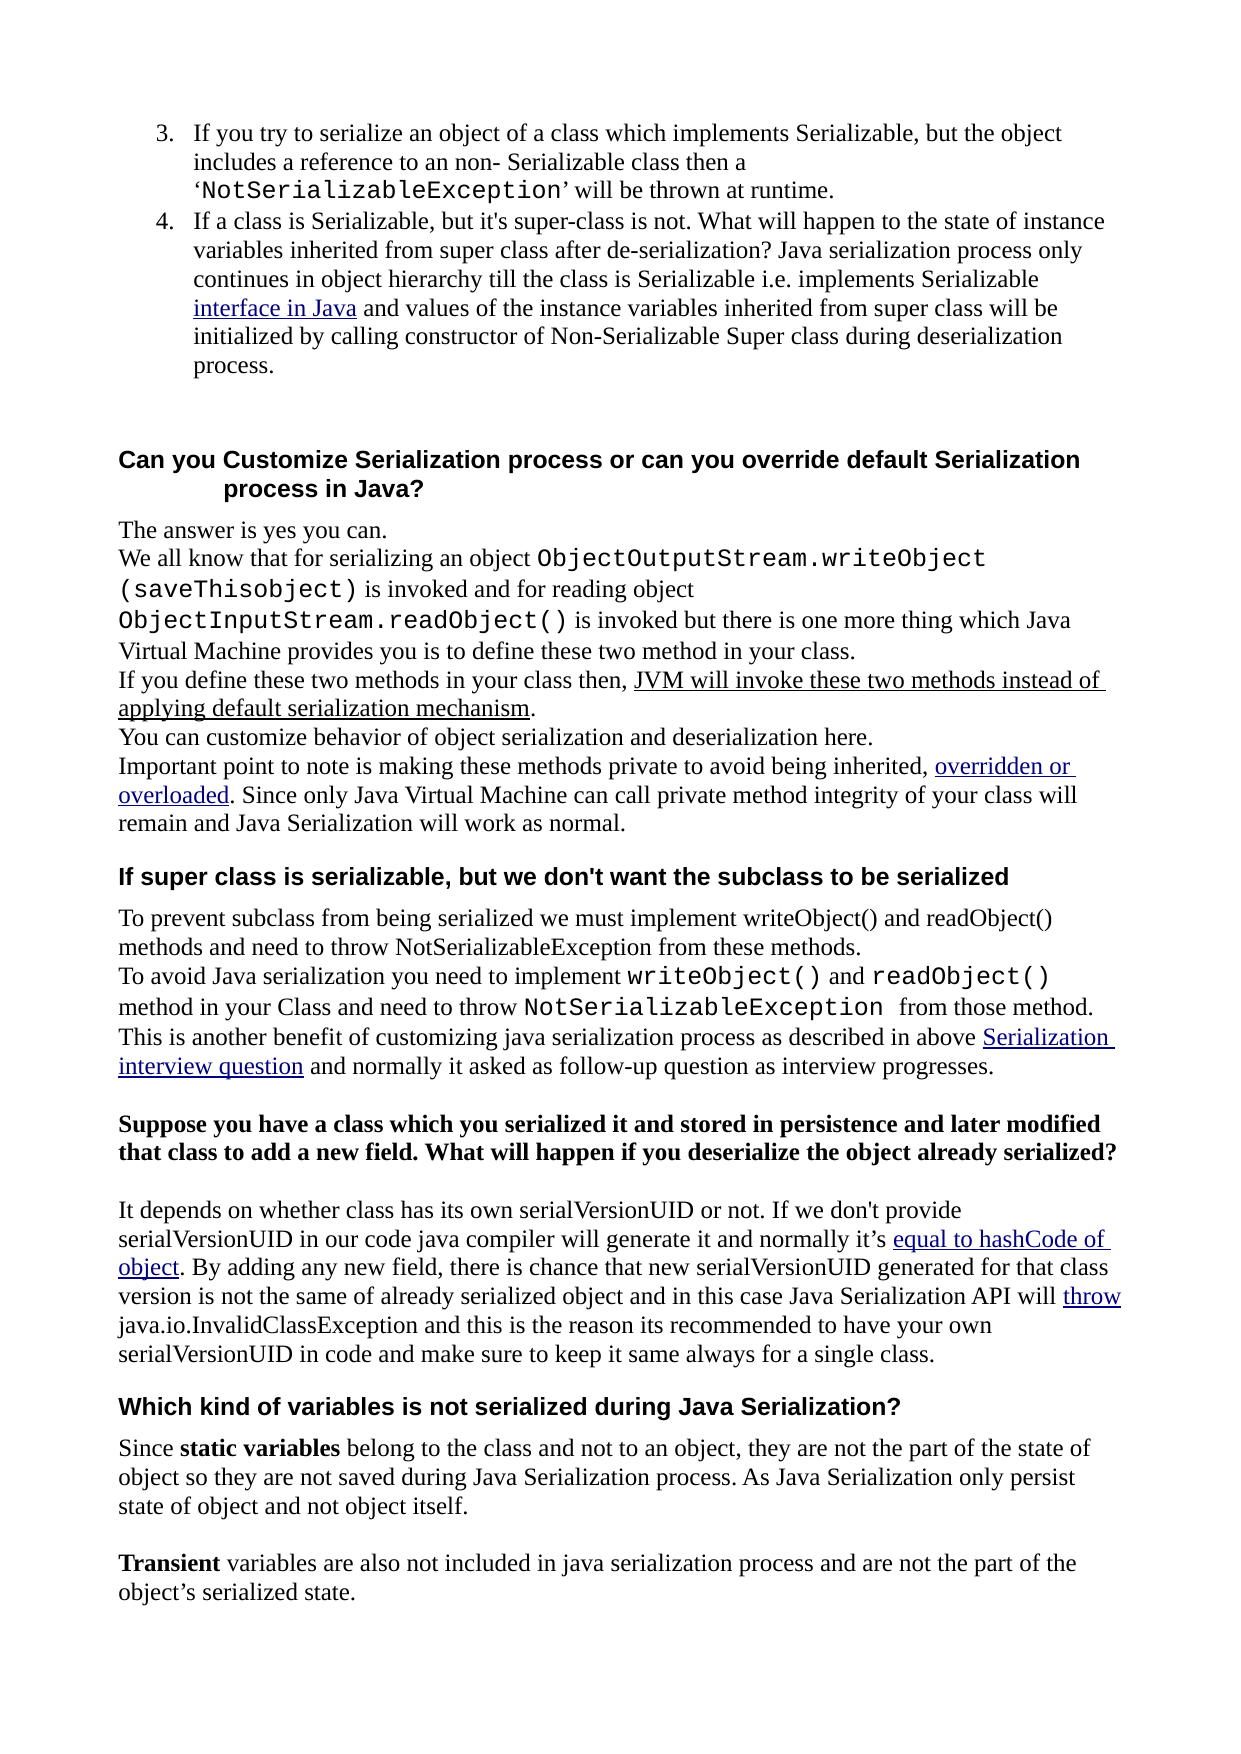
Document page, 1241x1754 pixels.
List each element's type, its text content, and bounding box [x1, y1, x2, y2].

subtitle Which kind of variables is not serialized during Java Serialization? [118, 1392, 1122, 1421]
list If you try to serialize an object of a class which implements Serializable, but the object includes a reference to an non- Serializable class then a ‘NotSerializableException’ will be thrown at runtime. [156, 118, 1122, 206]
text It depends on whether class has its own serialVersionUID or not. If we don't provide serialVersionUID in our code java compiler will generate it and normally it’s equal to hashCode of object. By adding any new field, there is chance that new serialVersionUID generated for that class version is not the same of already serialized object and in this case Java Serialization API will throw java.io.InvalidClassException and this is the reason its recommended to have your own serialVersionUID in code and make sure to keep it same always for a single class. [118, 1195, 1122, 1367]
text To avoid Java serialization you need to implement writeObject() and readObject() method in your Class and need to throw NotSerializableException from those method. This is another benefit of customizing java serialization process as described in above Serialization interview question and normally it asked as follow-up question as interview progresses. [118, 961, 1122, 1080]
text Since static variables belong to the class and not to an object, they are not the part of the state of object so they are not saved during Java Serialization process. As Java Serialization only persist state of object and not object itself. [118, 1433, 1122, 1520]
text You can customize behavior of object serialization and deserialization here. [118, 722, 1122, 751]
text To prevent subclass from being serialized we must implement writeObject() and readObject() methods and need to throw NotSerializableException from these methods. [118, 903, 1122, 961]
text Transient variables are also not included in java serialization process and are not the part of the object’s serialized state. [118, 1548, 1122, 1606]
text Important point to note is making these methods private to avoid being inherited, overridden or overloaded. Since only Java Virtual Machine can call private method integrity of your class will remain and Java Serialization will work as normal. [118, 751, 1122, 837]
text If you define these two methods in your class then, JVM will invoke these two methods instead of applying default serialization mechanism. [118, 665, 1122, 722]
subtitle Can you Customize Serialization process or can you override default Serialization process in Java? [118, 445, 1122, 502]
text Suppose you have a class which you serialized it and stored in persistence and later modified that class to add a new field. What will happen if you deserialize the object already serialized? [118, 1109, 1122, 1166]
text The answer is yes you can. [118, 515, 1122, 543]
subtitle If super class is serializable, but we don't want the subclass to be serialized [118, 862, 1122, 891]
list If a class is Serializable, but it's super-class is not. What will happen to the state of instance variables inherited from super class after de-serialization? Java serialization process only continues in object hierarchy till the class is Serializable i.e. implements Serializable interface in Java and values of the instance variables inherited from super class will be initialized by calling constructor of Non-Serializable Super class during deserialization process. [156, 206, 1122, 379]
text We all know that for serializing an object ObjectOutputStream.writeObject (saveThisobject) is invoked and for reading object ObjectInputStream.readObject() is invoked but there is one more thing which Java Virtual Machine provides you is to define these two method in your class. [118, 543, 1122, 665]
